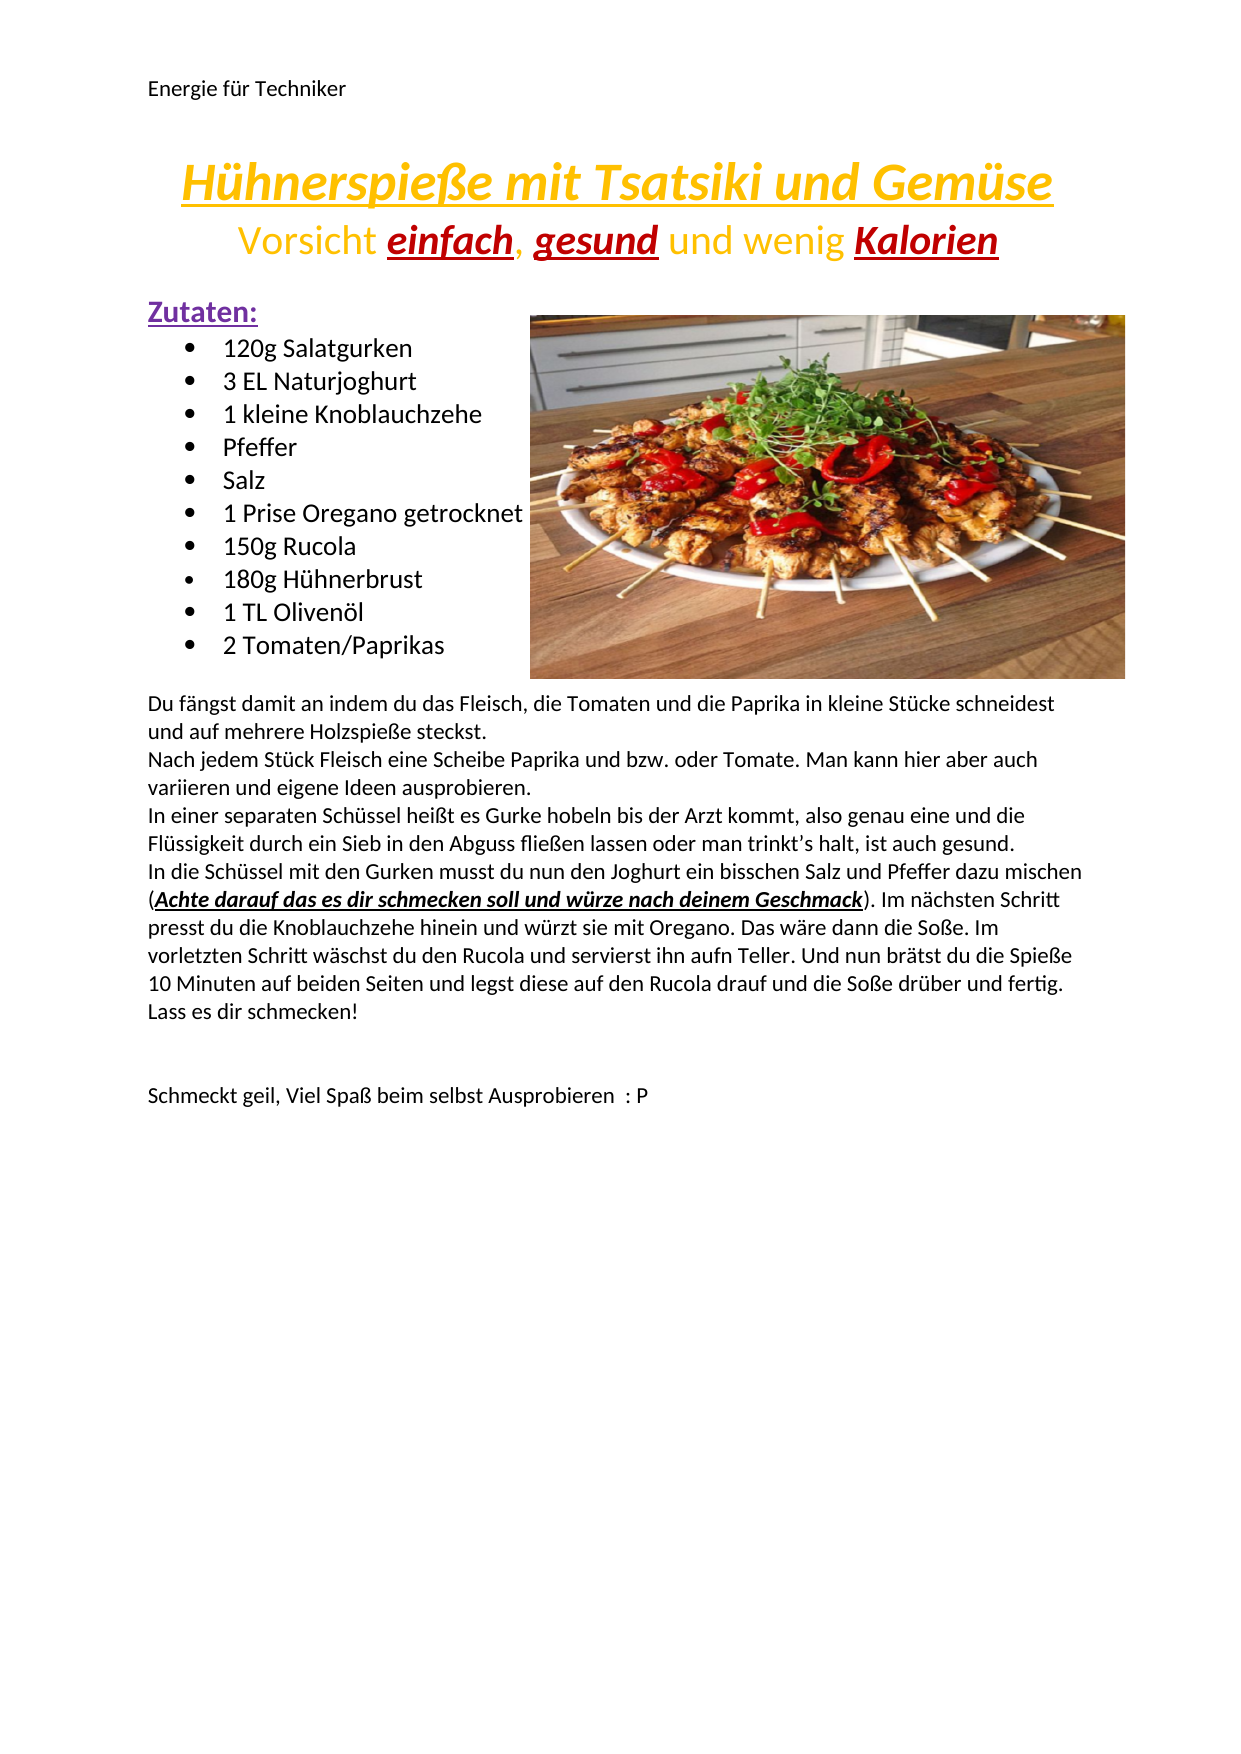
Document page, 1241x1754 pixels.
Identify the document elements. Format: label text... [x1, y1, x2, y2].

list Salz [185, 463, 530, 496]
list 1 TL Olivenöl [185, 595, 530, 628]
list 120g Salatgurken [185, 331, 530, 364]
list 180g Hühnerbrust [185, 562, 530, 595]
list 150g Rucola [185, 529, 530, 562]
list 1 kleine Knoblauchzehe [185, 397, 530, 430]
list 1 Prise Oregano getrocknet [185, 496, 530, 529]
text Hühnerspieße mit Tsatsiki und Gemüse [148, 148, 1093, 214]
text Nach jedem Stück Fleisch eine Scheibe Paprika und bzw. oder Tomate. Man kann hier aber auch variieren und eigene Ideen ausprobieren. [148, 745, 1093, 801]
list 3 EL Naturjoghurt [185, 364, 530, 397]
text Lass es dir schmecken! [148, 997, 1093, 1025]
list Pfeffer [185, 430, 530, 463]
text In einer separaten Schüssel heißt es Gurke hobeln bis der Arzt kommt, also genau eine und die Flüssigkeit durch ein Sieb in den Abguss fließen lassen oder man trinkt’s halt, ist auch gesund. [148, 801, 1093, 857]
text Zutaten: [148, 293, 1093, 331]
list 2 Tomaten/Paprikas [185, 628, 530, 661]
text Du fängst damit an indem du das Fleisch, die Tomaten und die Paprika in kleine Stücke schneidest und auf mehrere Holzspieße steckst. [148, 689, 1093, 745]
text In die Schüssel mit den Gurken musst du nun den Joghurt ein bisschen Salz und Pfeffer dazu mischen (Achte darauf das es dir schmecken soll und würze nach deinem Geschmack). Im nächsten Schritt presst du die Knoblauchzehe hinein und würzt sie mit Oregano. Das wäre dann die Soße. Im vorletzten Schritt wäschst du den Rucola und servierst ihn aufn Teller. Und nun brätst du die Spieße 10 Minuten auf beiden Seiten und legst diese auf den Rucola drauf und die Soße drüber und fertig. [148, 857, 1093, 997]
text Schmeckt geil, Viel Spaß beim selbst Ausprobieren : P [148, 1081, 1093, 1109]
text Vorsicht einfach, gesund und wenig Kalorien [148, 214, 1093, 264]
